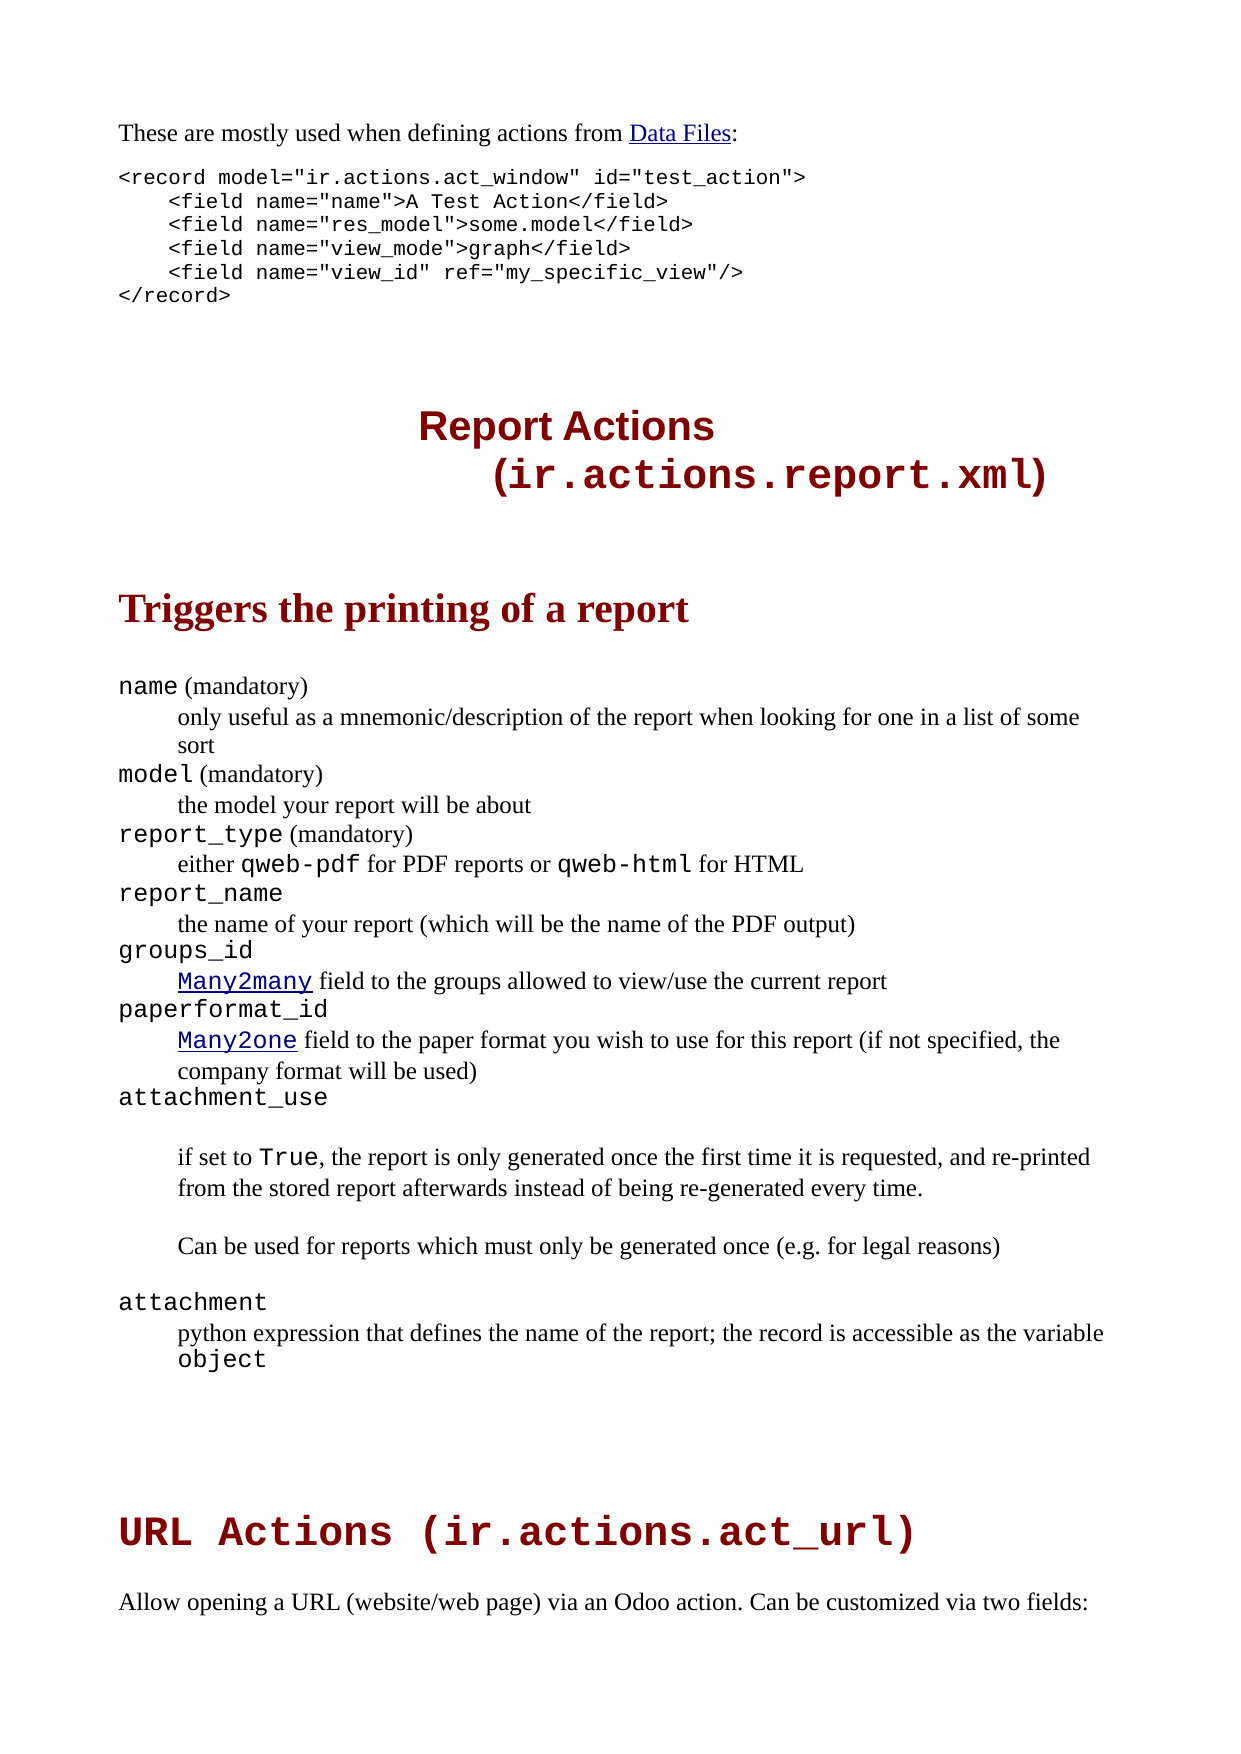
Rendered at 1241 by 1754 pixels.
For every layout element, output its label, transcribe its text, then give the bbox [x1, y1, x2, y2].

list the name of your report (which will be the name of the PDF output) [177, 909, 1122, 937]
list Many2one field to the paper format you wish to use for this report (if not specified, the company format will be used) [177, 1025, 1122, 1084]
list Many2many field to the groups allowed to view/use the current report [177, 966, 1122, 997]
subtitle report_name [118, 880, 1122, 909]
text Allow opening a URL (website/web page) via an Odoo action. Can be customized via two fields: [118, 1587, 1122, 1616]
subtitle paperformat_id [118, 997, 1122, 1025]
list if set to True, the report is only generated once the first time it is requested, and re-printed from the stored report afterwards instead of being re-generated every time. [177, 1142, 1122, 1202]
text Triggers the printing of a report [118, 584, 1122, 632]
text <field name="name">A Test Action</field> [118, 191, 1122, 214]
list Can be used for reports which must only be generated once (e.g. for legal reasons) [177, 1231, 1122, 1260]
list the model your report will be about [177, 790, 1122, 819]
text URL Actions (ir.actions.act_url) [118, 1511, 1122, 1558]
list only useful as a mnemonic/description of the report when looking for one in a list of some sort [177, 702, 1122, 759]
subtitle model (mandatory) [118, 759, 1122, 790]
text <field name="view_id" ref="my_specific_view"/> [118, 262, 1122, 285]
text <field name="view_mode">graph</field> [118, 238, 1122, 262]
subtitle name (mandatory) [118, 671, 1122, 702]
text </record> [118, 285, 1122, 309]
subtitle report_type (mandatory) [118, 819, 1122, 849]
subtitle Report Actions (ir.actions.report.xml) [418, 402, 1122, 501]
list python expression that defines the name of the report; the record is accessible as the variable object [177, 1318, 1122, 1375]
subtitle groups_id [118, 937, 1122, 966]
subtitle attachment [118, 1290, 1122, 1318]
text <field name="res_model">some.model</field> [118, 214, 1122, 238]
subtitle attachment_use [118, 1084, 1122, 1113]
text These are mostly used when defining actions from Data Files: [118, 118, 1122, 147]
list either qweb-pdf for PDF reports or qweb-html for HTML [177, 849, 1122, 880]
text <record model="ir.actions.act_window" id="test_action"> [118, 167, 1122, 191]
